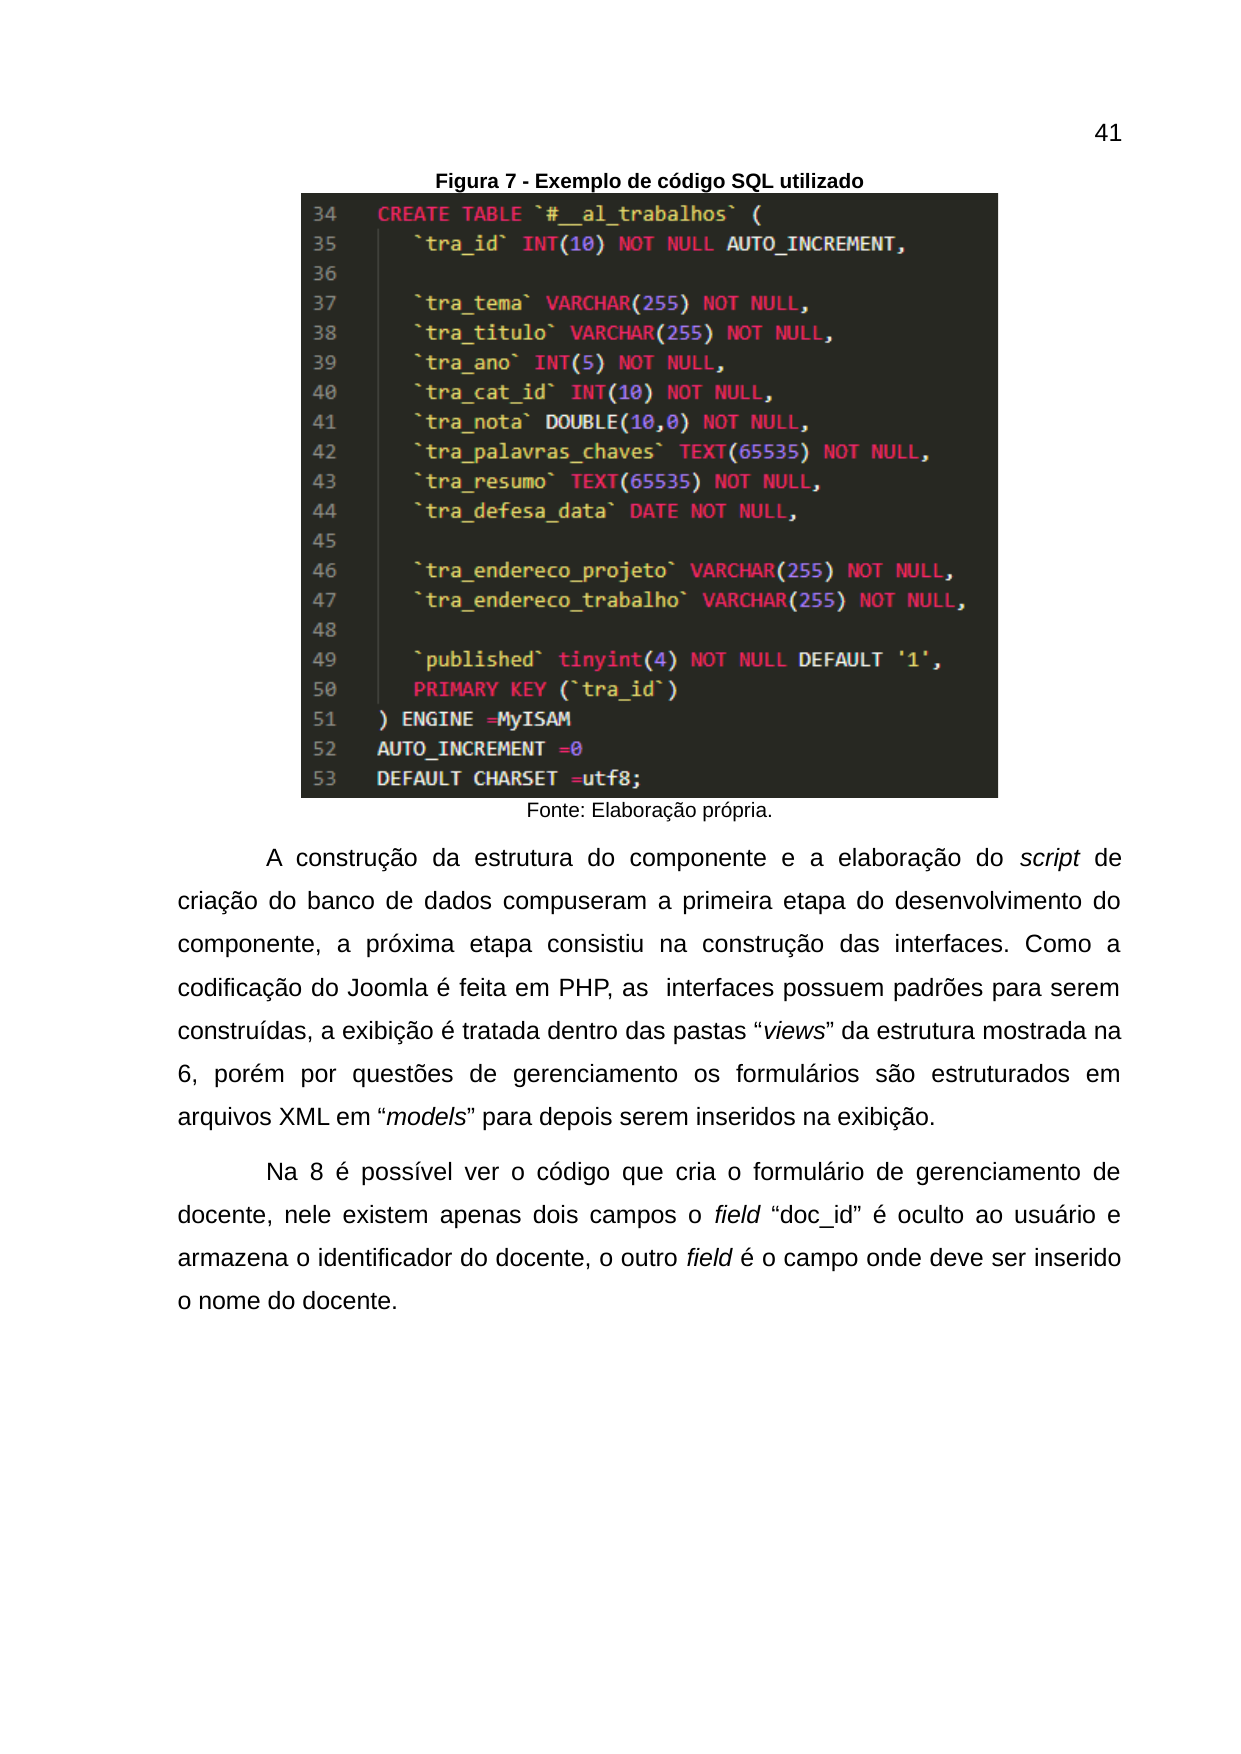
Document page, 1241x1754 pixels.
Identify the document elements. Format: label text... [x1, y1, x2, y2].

text Na Figura 8 é possível ver o código que cria o formulário de gerenciamento de docente, nele existem apenas dois campos o field “doc_id” é oculto ao usuário e armazena o identificador do docente, o outro field é o campo onde deve ser inserido o nome do docente. [177, 1157, 1122, 1315]
text Fonte: Elaboração própria. [301, 798, 998, 822]
text A construção da estrutura do componente e a elaboração do script de criação do banco de dados compuseram a primeira etapa do desenvolvimento do componente, a próxima etapa consistiu na construção das interfaces. Como a codificação do Joomla é feita em PHP, as interfaces possuem padrões para serem construídas, a exibição é tratada dentro das pastas “views” da estrutura mostrada na Figura 6, porém por questões de gerenciamento os formulários são estruturados em arquivos XML em “models” para depois serem inseridos na exibição. [177, 843, 1122, 1131]
text Figura 7 - Exemplo de código SQL utilizado [301, 169, 998, 193]
picture [301, 193, 999, 798]
